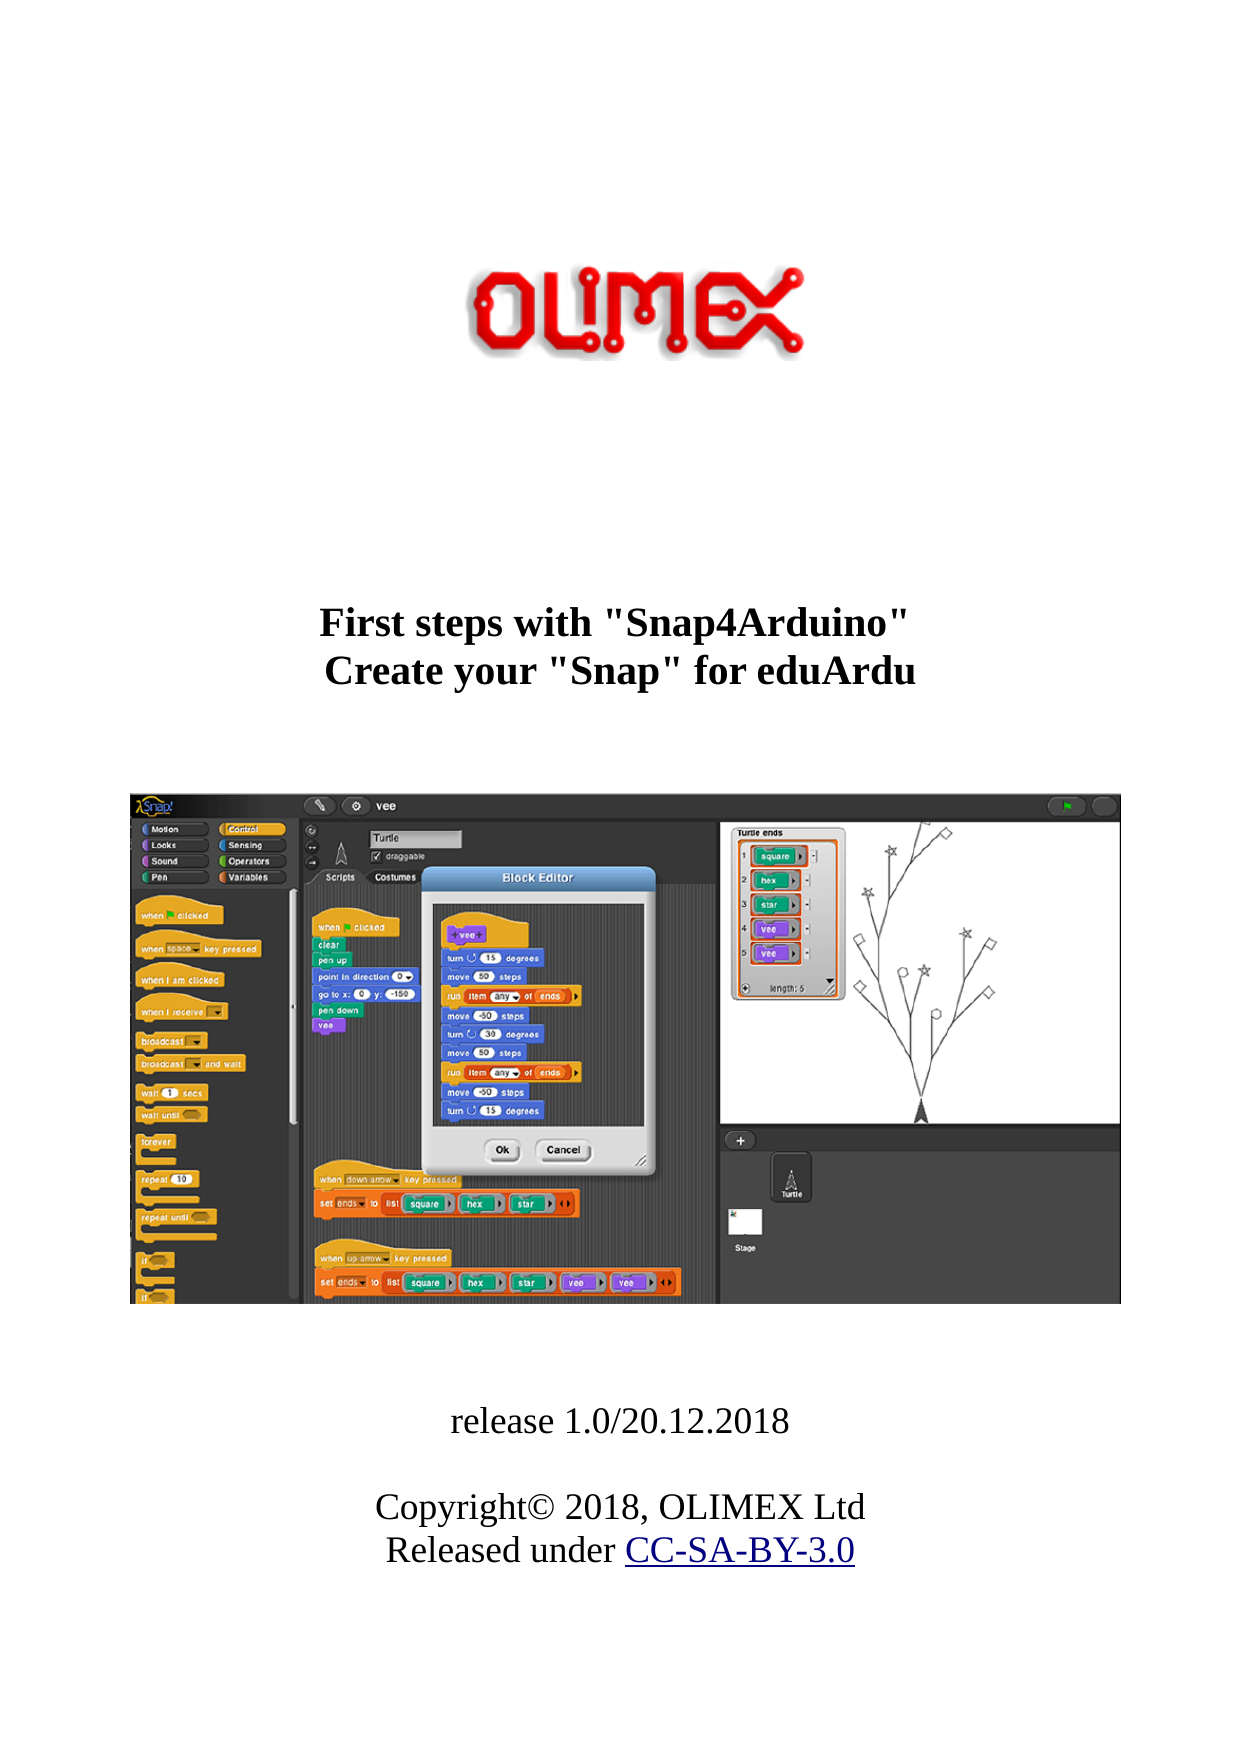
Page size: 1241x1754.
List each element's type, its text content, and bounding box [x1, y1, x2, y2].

text First steps with "Snap4Arduino" [118, 597, 1122, 645]
picture [123, 787, 1128, 1312]
text release 1.0/20.12.2018 [118, 1398, 1122, 1441]
text Released under CC-SA-BY-3.0 [118, 1528, 1122, 1571]
picture [452, 258, 828, 361]
text Copyright© 2018, OLIMEX Ltd [118, 1484, 1122, 1528]
text Create your "Snap" for eduArdu [118, 645, 1122, 693]
